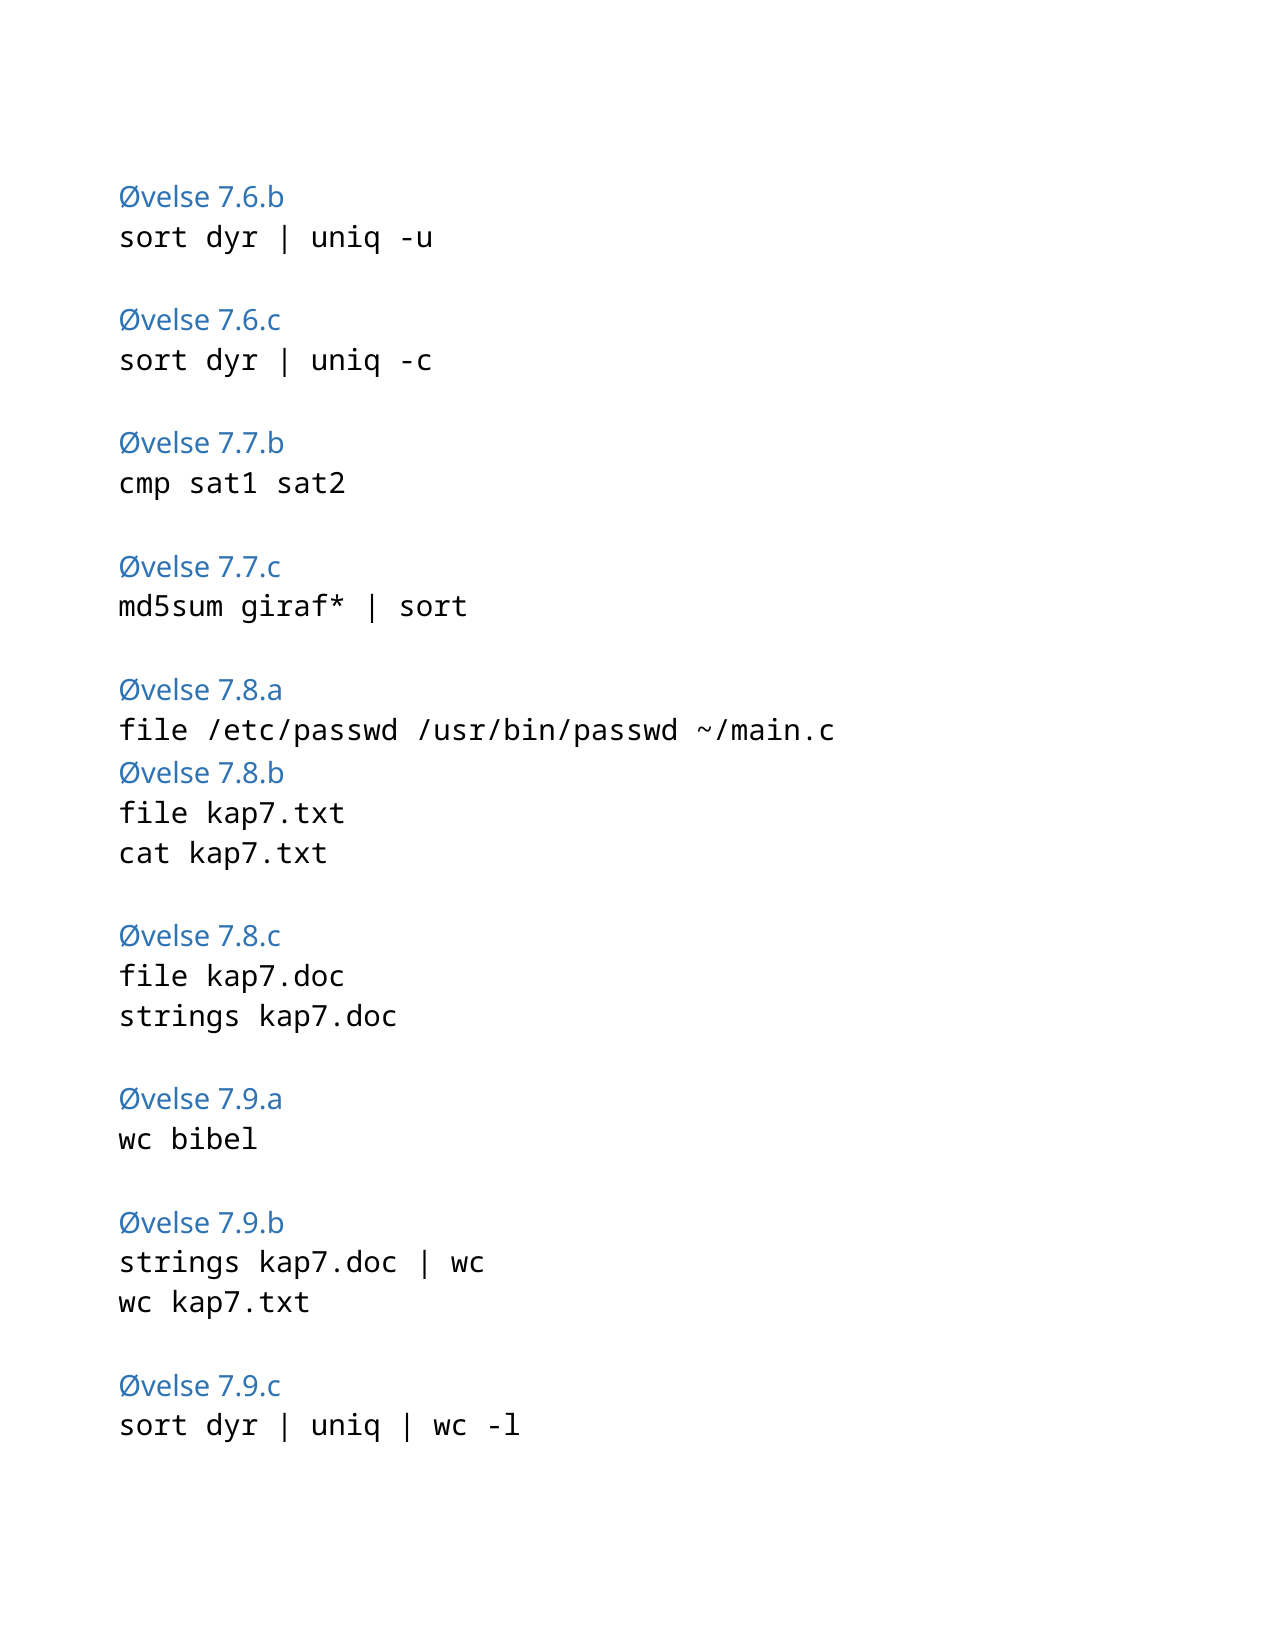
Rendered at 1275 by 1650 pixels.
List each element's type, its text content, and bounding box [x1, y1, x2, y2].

subtitle Øvelse 7.7.b [118, 423, 1157, 462]
text cat kap7.txt [118, 832, 1157, 872]
subtitle Øvelse 7.9.a [118, 1079, 1157, 1118]
text wc kap7.txt [118, 1281, 1157, 1321]
text sort dyr | uniq | wc -l [118, 1404, 1157, 1444]
subtitle Øvelse 7.9.c [118, 1365, 1157, 1404]
text strings kap7.doc [118, 995, 1157, 1035]
subtitle Øvelse 7.6.b [118, 176, 1157, 216]
text strings kap7.doc | wc [118, 1242, 1157, 1281]
text wc bibel [118, 1118, 1157, 1158]
subtitle Øvelse 7.8.b [118, 753, 1157, 792]
text sort dyr | uniq -u [118, 216, 1157, 256]
text file kap7.txt [118, 792, 1157, 832]
text file /etc/passwd /usr/bin/passwd ~/main.c [118, 709, 1157, 749]
subtitle Øvelse 7.7.c [118, 546, 1157, 586]
text sort dyr | uniq -c [118, 339, 1157, 379]
subtitle Øvelse 7.8.c [118, 916, 1157, 955]
subtitle Øvelse 7.9.b [118, 1202, 1157, 1242]
text file kap7.doc [118, 955, 1157, 995]
text cmp sat1 sat2 [118, 462, 1157, 502]
subtitle Øvelse 7.6.c [118, 299, 1157, 339]
text md5sum giraf* | sort [118, 586, 1157, 665]
subtitle Øvelse 7.8.a [118, 669, 1157, 709]
